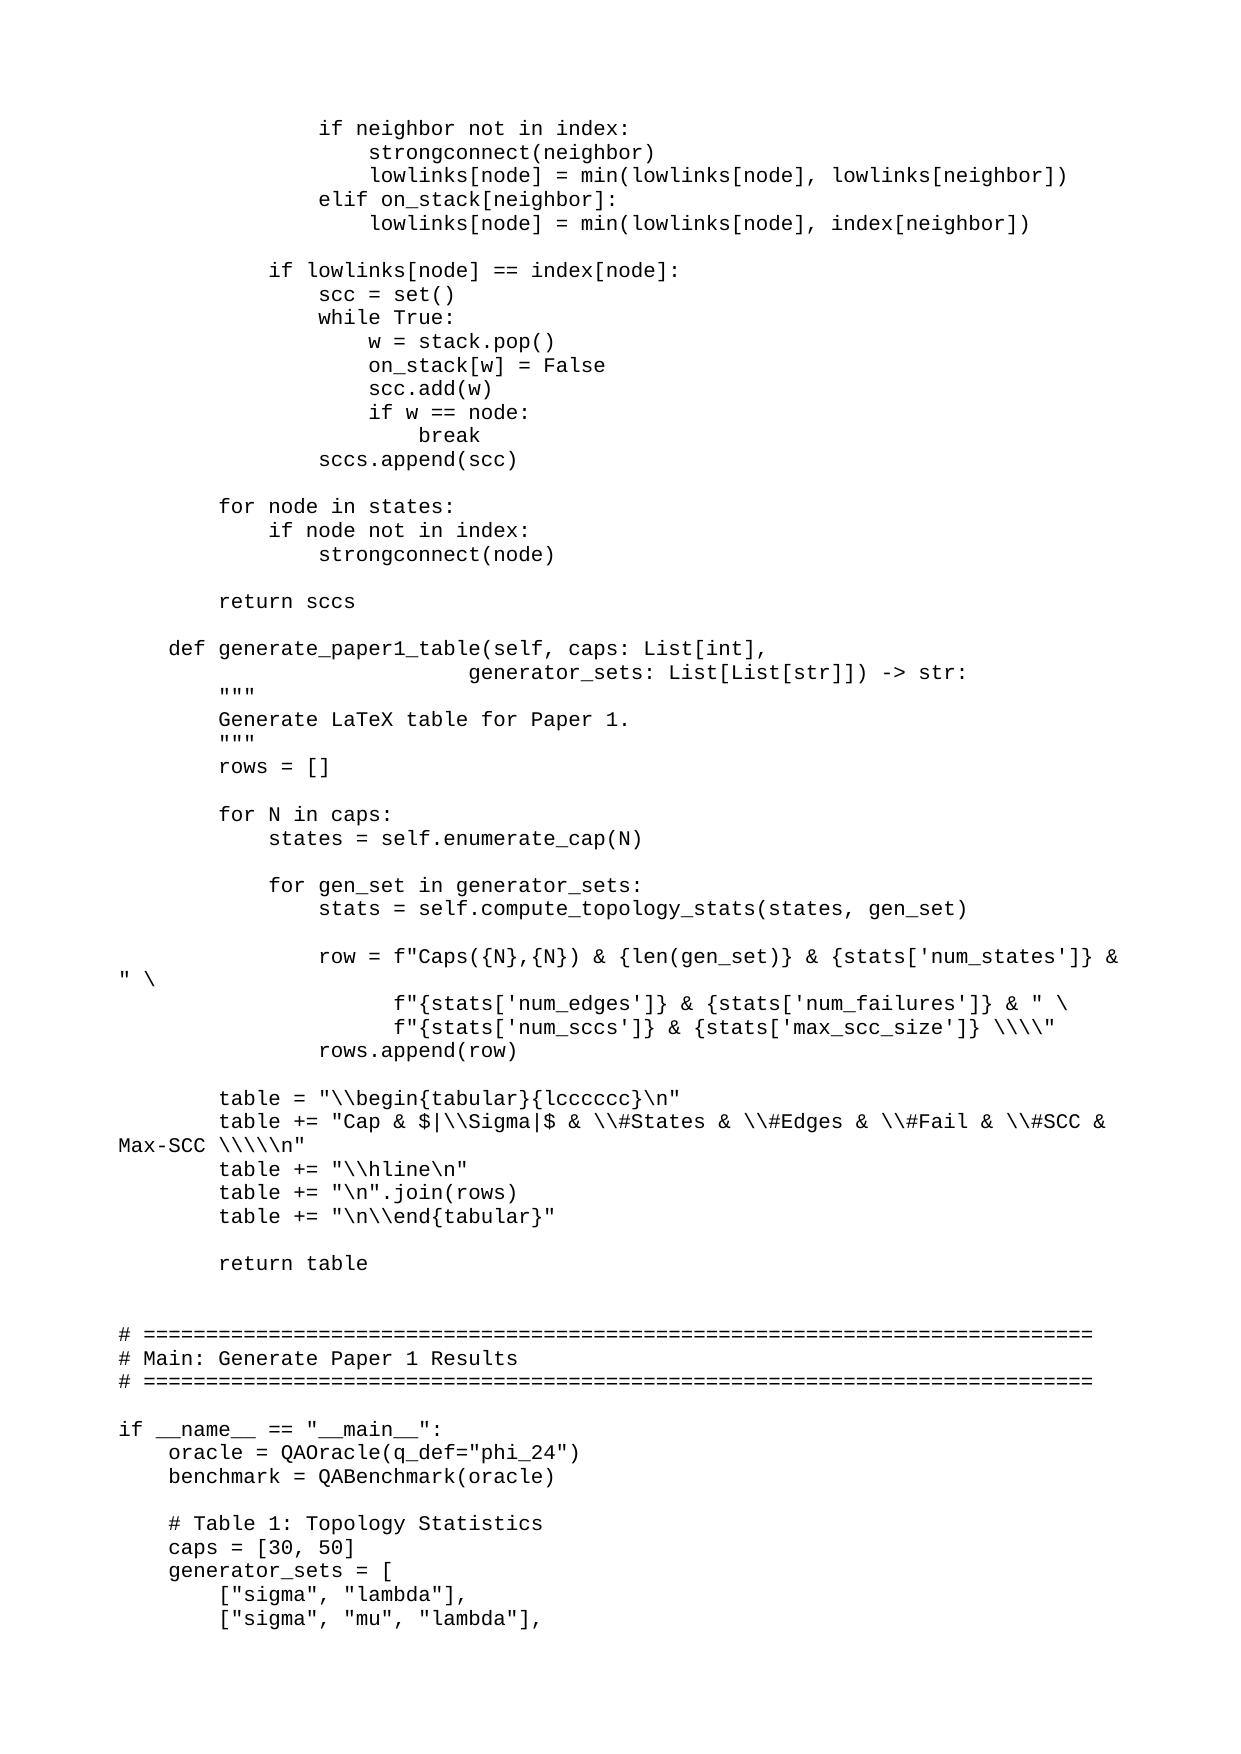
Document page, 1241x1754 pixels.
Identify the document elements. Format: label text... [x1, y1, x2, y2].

text Generate LaTeX table for Paper 1. [118, 709, 1122, 733]
text sccs.append(scc) [118, 449, 1122, 473]
text generator_sets = [ [118, 1561, 1122, 1584]
text scc.add(w) [118, 378, 1122, 402]
text row = f"Caps({N},{N}) & {len(gen_set)} & {stats['num_states']} & " \ [118, 946, 1122, 993]
text # ============================================================================ [118, 1371, 1122, 1395]
text while True: [118, 307, 1122, 331]
text table = "\\begin{tabular}{lcccccc}\n" [118, 1088, 1122, 1111]
text rows.append(row) [118, 1040, 1122, 1064]
text return sccs [118, 591, 1122, 615]
text # Main: Generate Paper 1 Results [118, 1348, 1122, 1371]
text ["sigma", "lambda"], [118, 1584, 1122, 1608]
text oracle = QAOracle(q_def="phi_24") [118, 1442, 1122, 1466]
text table += "\\hline\n" [118, 1158, 1122, 1182]
text if w == node: [118, 402, 1122, 426]
text benchmark = QABenchmark(oracle) [118, 1466, 1122, 1489]
text # Table 1: Topology Statistics [118, 1513, 1122, 1537]
text for N in caps: [118, 804, 1122, 827]
text lowlinks[node] = min(lowlinks[node], lowlinks[neighbor]) [118, 165, 1122, 189]
text w = stack.pop() [118, 331, 1122, 354]
text if node not in index: [118, 520, 1122, 544]
text for node in states: [118, 496, 1122, 520]
text """ [118, 686, 1122, 709]
text f"{stats['num_edges']} & {stats['num_failures']} & " \ [118, 993, 1122, 1017]
text if lowlinks[node] == index[node]: [118, 260, 1122, 284]
text table += "\n".join(rows) [118, 1182, 1122, 1206]
text break [118, 426, 1122, 449]
text if neighbor not in index: [118, 118, 1122, 142]
text caps = [30, 50] [118, 1537, 1122, 1561]
text f"{stats['num_sccs']} & {stats['max_scc_size']} \\\\" [118, 1017, 1122, 1040]
text # ============================================================================ [118, 1324, 1122, 1348]
text strongconnect(node) [118, 544, 1122, 567]
text scc = set() [118, 284, 1122, 307]
text lowlinks[node] = min(lowlinks[node], index[neighbor]) [118, 213, 1122, 236]
text strongconnect(neighbor) [118, 142, 1122, 165]
text return table [118, 1253, 1122, 1277]
text if __name__ == "__main__": [118, 1419, 1122, 1442]
text table += "Cap & $|\\Sigma|$ & \\#States & \\#Edges & \\#Fail & \\#SCC & Max-SCC \\\\\n" [118, 1111, 1122, 1158]
text for gen_set in generator_sets: [118, 875, 1122, 898]
text table += "\n\\end{tabular}" [118, 1206, 1122, 1229]
text states = self.enumerate_cap(N) [118, 827, 1122, 851]
text rows = [] [118, 757, 1122, 780]
text on_stack[w] = False [118, 354, 1122, 378]
text """ [118, 733, 1122, 757]
text generator_sets: List[List[str]]) -> str: [118, 662, 1122, 686]
text def generate_paper1_table(self, caps: List[int], [118, 638, 1122, 662]
text stats = self.compute_topology_stats(states, gen_set) [118, 898, 1122, 922]
text ["sigma", "mu", "lambda"], [118, 1608, 1122, 1631]
text elif on_stack[neighbor]: [118, 189, 1122, 213]
